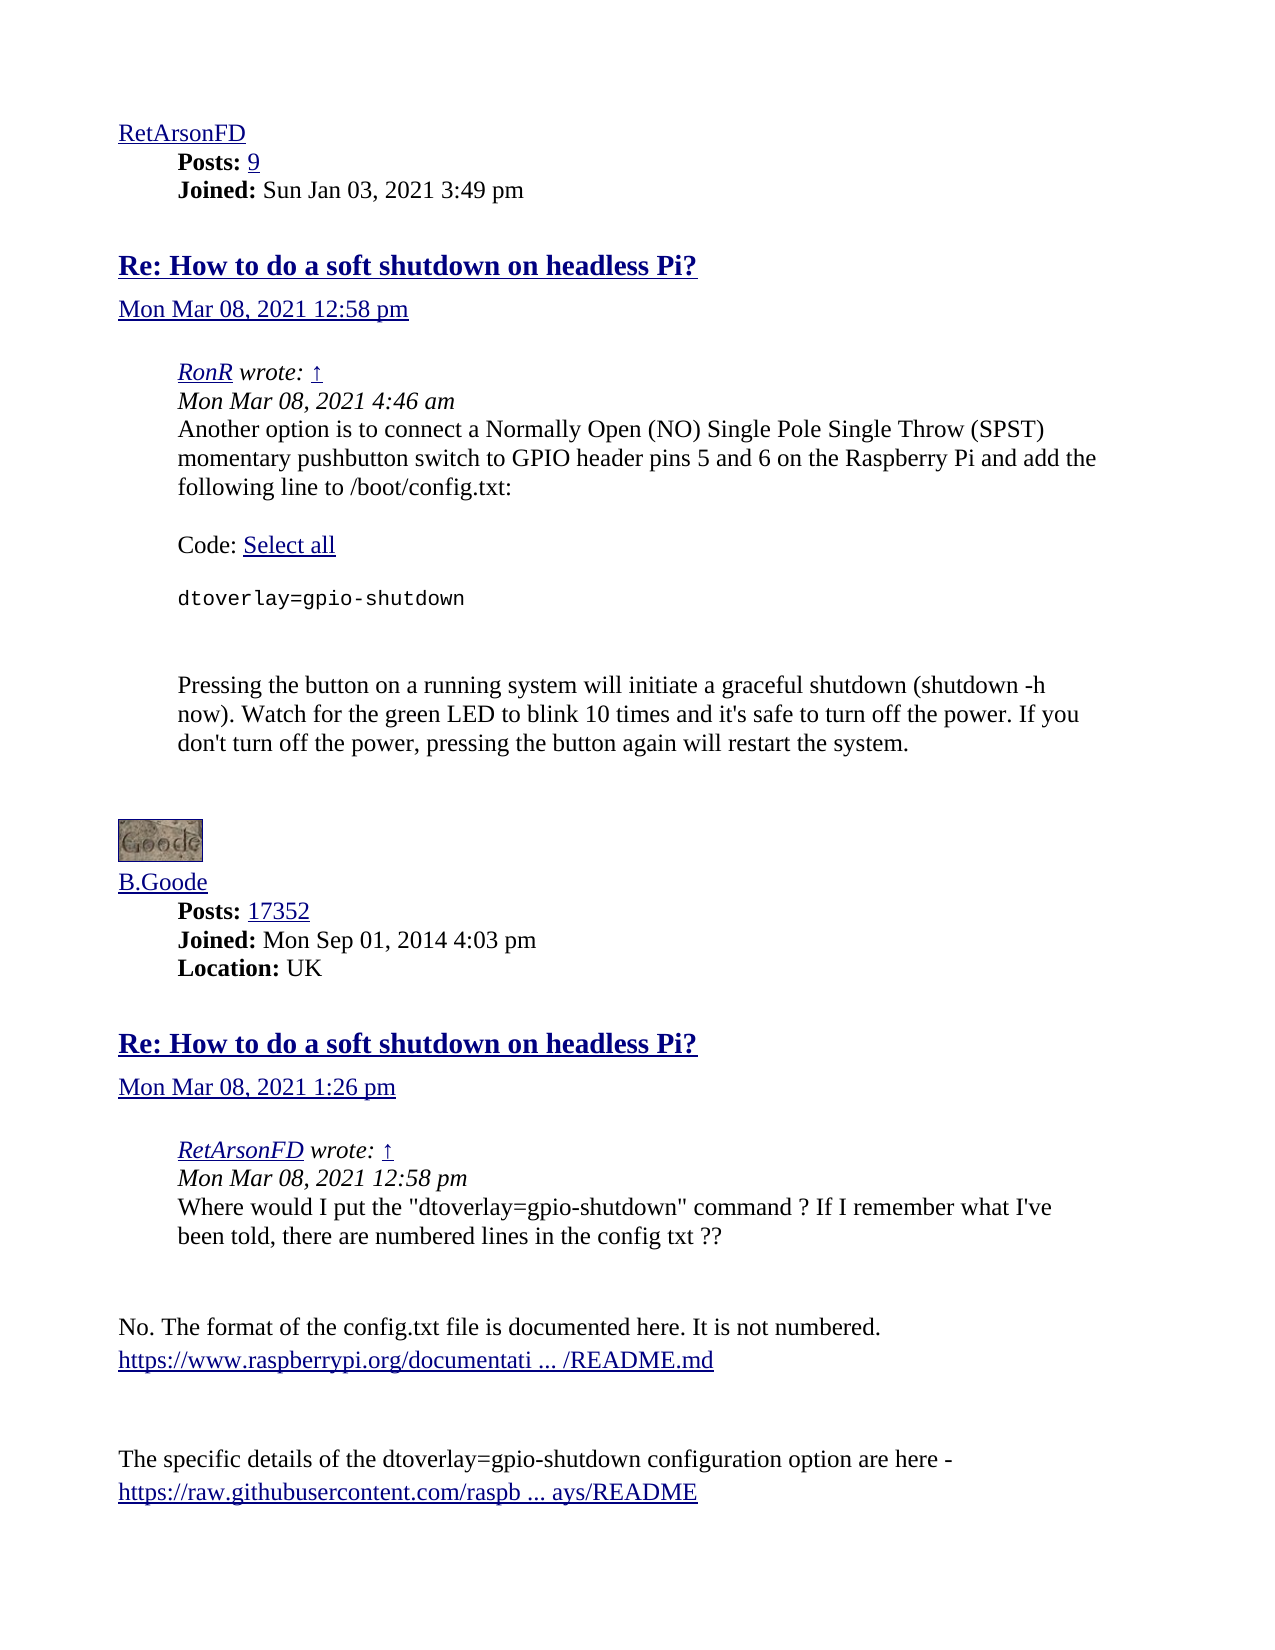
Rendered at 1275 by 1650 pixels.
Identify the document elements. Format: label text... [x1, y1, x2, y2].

text Code: Select all [177, 530, 1098, 559]
text dtoverlay=gpio-shutdown [177, 588, 1098, 612]
text Another option is to connect a Normally Open (NO) Single Pole Single Throw (SPST) momentary pushbutton switch to GPIO header pins 5 and 6 on the Raspberry Pi and add the following line to /boot/config.txt: [177, 414, 1098, 501]
text RonR wrote: ↑ [177, 357, 1098, 386]
list Joined: Sun Jan 03, 2021 3:49 pm [177, 176, 1157, 204]
picture [119, 820, 202, 861]
text Pressing the button on a running system will initiate a graceful shutdown (shutdown -h now). Watch for the green LED to blink 10 times and it's safe to turn off the power. If you don't turn off the power, pressing the button again will restart the system. [177, 642, 1098, 757]
text Mon Mar 08, 2021 12:58 pm [118, 294, 1157, 323]
list Posts: 17352 [177, 896, 1157, 925]
subtitle Re: How to do a soft shutdown on headless Pi? [118, 1026, 1157, 1060]
text No. The format of the config.txt file is documented here. It is not numbered. https://www.raspberrypi.org/documentati ... /README.md The specific details of the dtoverlay=gpio-shutdown configuration option are here - https://raw.githubusercontent.com/raspb ... ays/README [118, 1279, 1157, 1506]
text Mon Mar 08, 2021 12:58 pm [177, 1163, 1098, 1192]
subtitle RetArsonFD [118, 118, 1157, 147]
subtitle B.Goode [118, 867, 1157, 896]
subtitle Re: How to do a soft shutdown on headless Pi? [118, 248, 1157, 282]
list Joined: Mon Sep 01, 2014 4:03 pm [177, 925, 1157, 953]
text RetArsonFD wrote: ↑ [177, 1135, 1098, 1163]
text Mon Mar 08, 2021 1:26 pm [118, 1072, 1157, 1101]
list Location: UK [177, 953, 1157, 982]
text Where would I put the "dtoverlay=gpio-shutdown" command ? If I remember what I've been told, there are numbered lines in the config txt ?? [177, 1192, 1098, 1250]
list Posts: 9 [177, 147, 1157, 176]
text Mon Mar 08, 2021 4:46 am [177, 386, 1098, 414]
